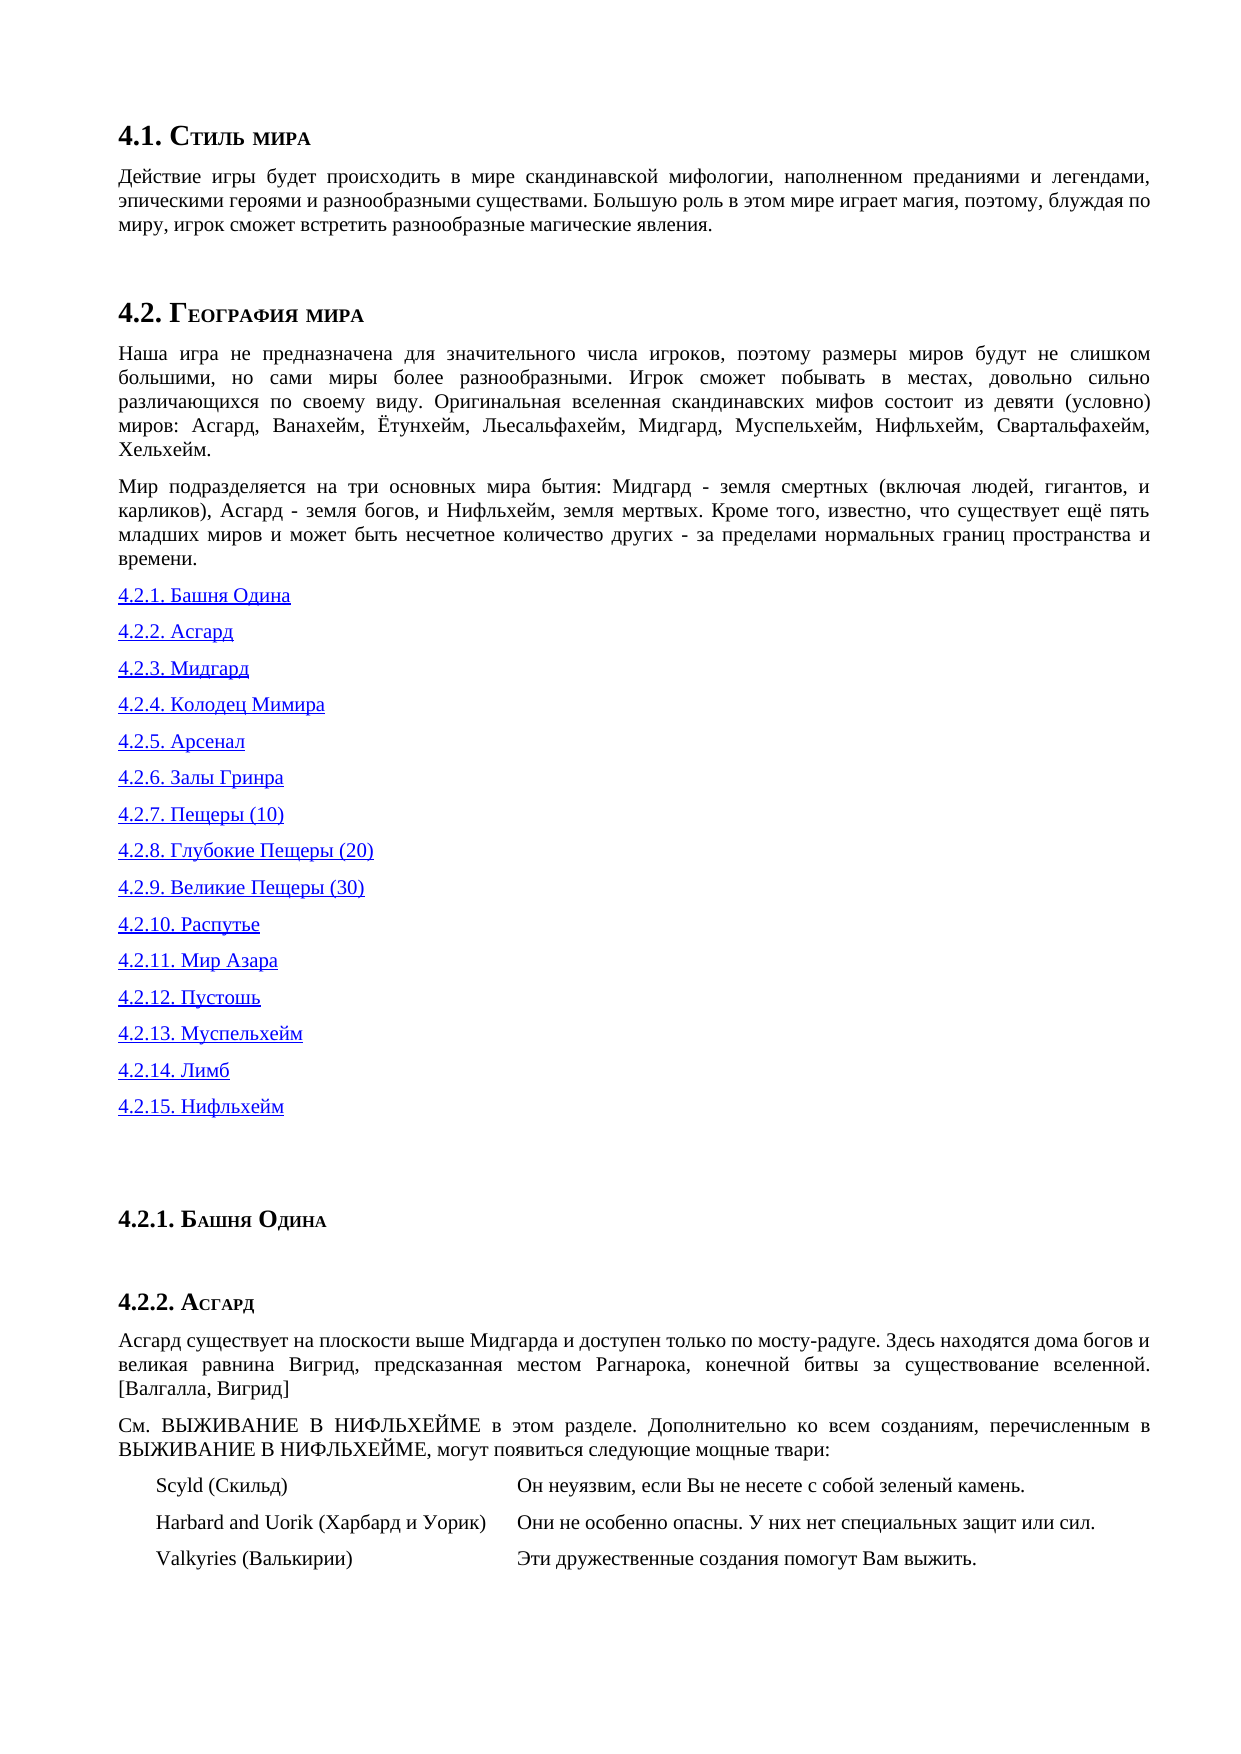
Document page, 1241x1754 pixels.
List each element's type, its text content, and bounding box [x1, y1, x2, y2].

text 4.2.8. Глубокие Пещеры (20) [118, 838, 1152, 862]
subtitle 4.1. Стиль мира [118, 118, 1152, 152]
text 4.2.6. Залы Гринра [118, 765, 1152, 789]
subtitle 4.2.2. Асгард [118, 1287, 1152, 1315]
text 4.2.9. Великие Пещеры (30) [118, 875, 1152, 899]
text 4.2.11. Мир Азара [118, 948, 1152, 972]
text Scyld (Скильд) Он неуязвим, если Вы не несете с собой зеленый камень. [156, 1473, 1152, 1497]
text 4.2.15. Нифльхейм [118, 1094, 1152, 1118]
text Асгард существует на плоскости выше Мидгарда и доступен только по мосту-радуге. Здесь находятся дома богов и великая равнина Вигрид, предсказанная местом Рагнарока, конечной битвы за существование вселенной. [Валгалла, Вигрид] [118, 1328, 1152, 1400]
subtitle 4.2.1. Башня Одина [118, 1204, 1152, 1233]
text Наша игра не предназначена для значительного числа игроков, поэтому размеры миров будут не слишком большими, но сами миры более разнообразными. Игрок сможет побывать в местах, довольно сильно различающихся по своему виду. Оригинальная вселенная скандинавских мифов состоит из девяти (условно) миров: Асгард, Ванахейм, Ётунхейм, Льесальфахейм, Мидгард, Муспельхейм, Нифльхейм, Свартальфахейм, Хельхейм. [118, 341, 1152, 461]
text 4.2.1. Башня Одина [118, 582, 1152, 607]
text 4.2.3. Мидгард [118, 656, 1152, 680]
text 4.2.5. Арсенал [118, 729, 1152, 753]
text 4.2.7. Пещеры (10) [118, 802, 1152, 826]
text См. ВЫЖИВАНИЕ В НИФЛЬХЕЙМЕ в этом разделе. Дополнительно ко всем созданиям, перечисленным в ВЫЖИВАНИЕ В НИФЛЬХЕЙМЕ, могут появиться следующие мощные твари: [118, 1412, 1152, 1461]
text 4.2.4. Колодец Мимира [118, 692, 1152, 716]
text Мир подразделяется на три основных мира бытия: Мидгард - земля смертных (включая людей, гигантов, и карликов), Асгард - земля богов, и Нифльхейм, земля мертвых. Кроме того, известно, что существует ещё пять младших миров и может быть несчетное количество других - за пределами нормальных границ пространства и времени. [118, 474, 1152, 570]
text Harbard and Uorik (Харбард и Уорик) Они не особенно опасны. У них нет специальных защит или сил. [156, 1510, 1152, 1534]
text 4.2.10. Распутье [118, 912, 1152, 936]
subtitle 4.2. География мира [118, 295, 1152, 328]
text 4.2.2. Асгард [118, 619, 1152, 643]
text Valkyries (Валькирии) Эти дружественные создания помогут Вам выжить. [156, 1546, 1152, 1570]
text 4.2.13. Муспельхейм [118, 1021, 1152, 1045]
text Действие игры будет происходить в мире скандинавской мифологии, наполненном преданиями и легендами, эпическими героями и разнообразными существами. Большую роль в этом мире играет магия, поэтому, блуждая по миру, игрок сможет встретить разнообразные магические явления. [118, 164, 1152, 236]
text 4.2.14. Лимб [118, 1058, 1152, 1082]
text 4.2.12. Пустошь [118, 985, 1152, 1009]
